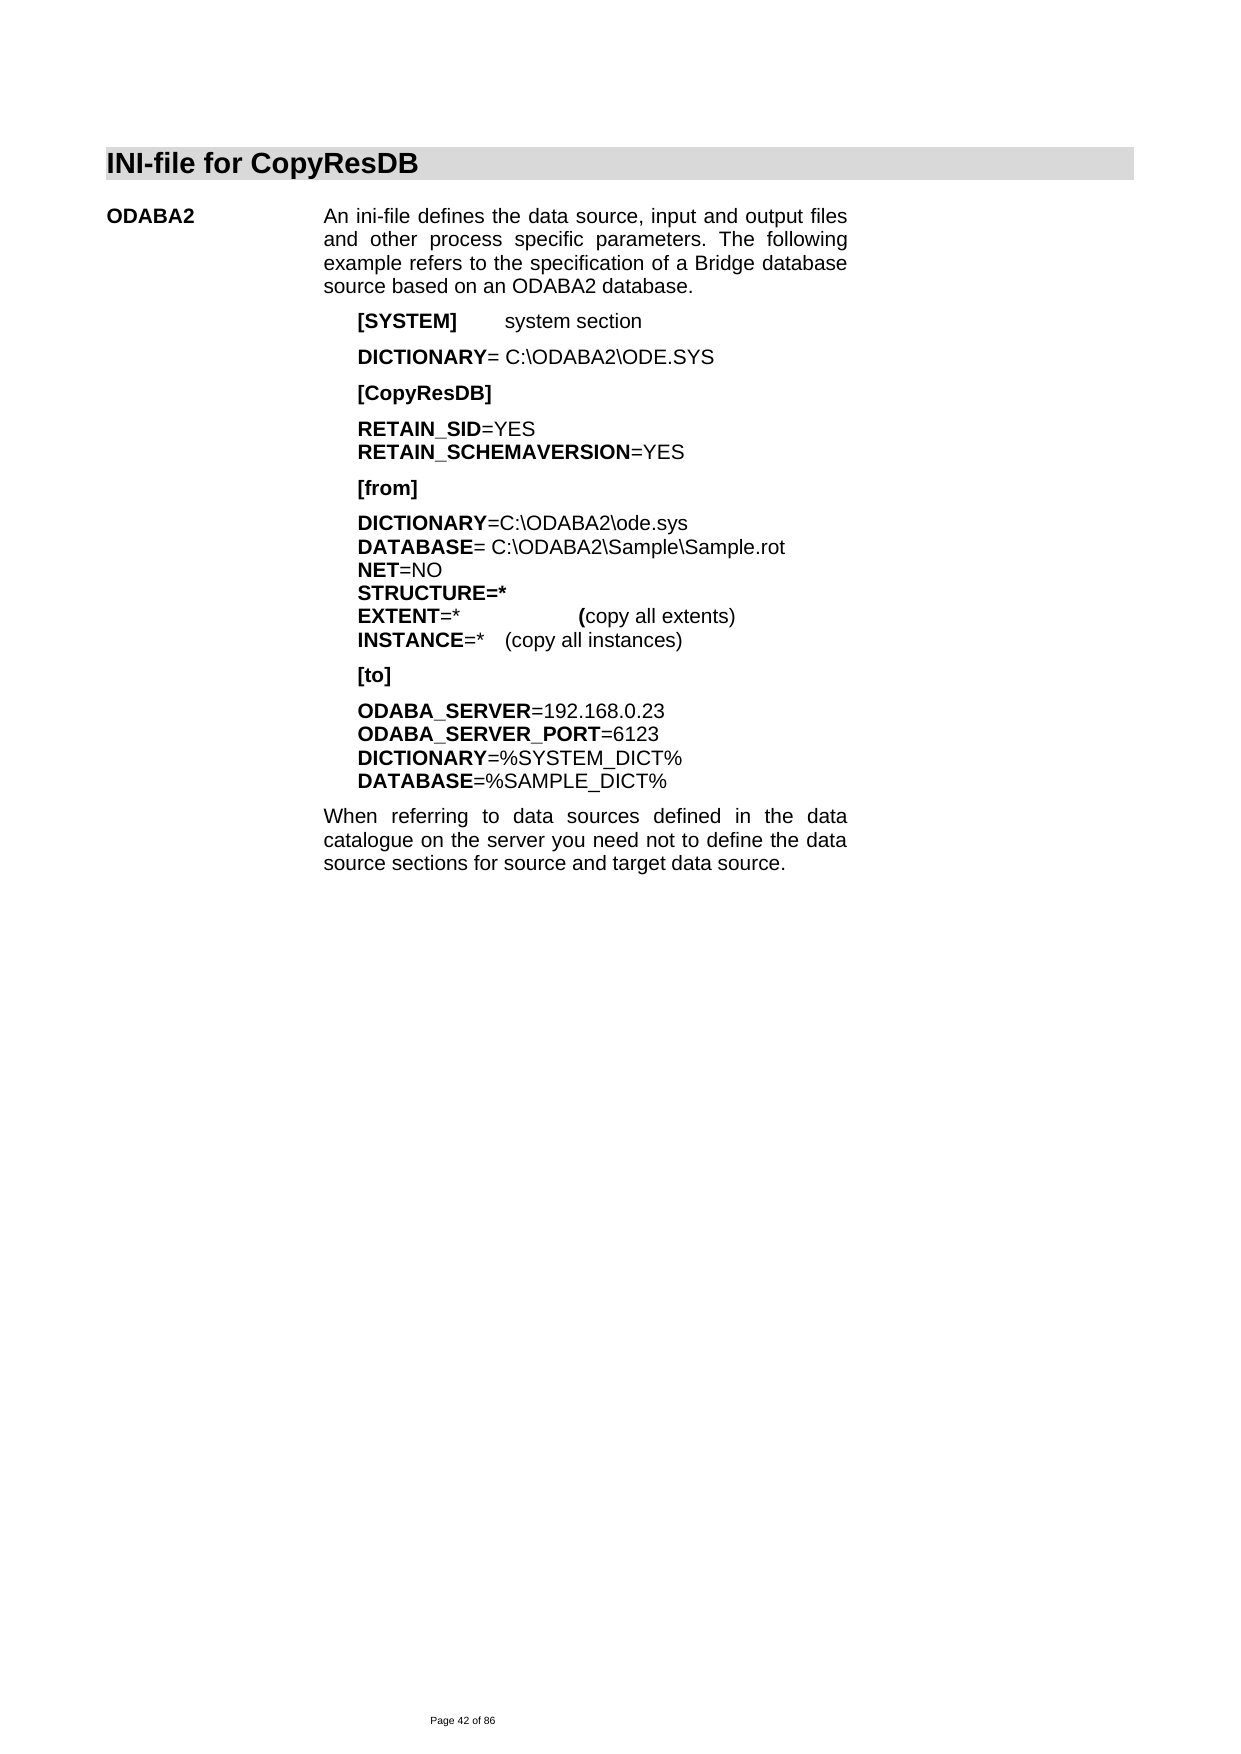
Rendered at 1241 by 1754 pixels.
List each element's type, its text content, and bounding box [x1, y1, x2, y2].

table_header An ini-file defines the data source, input and output files and other process specific parameters. The following example refers to the specification of a Bridge database source based on an ODABA2 database. [SYSTEM] system section DICTIONARY= C:\ODABA2\ODE.SYS [CopyResDB] RETAIN_SID=YES RETAIN_SCHEMAVERSION=YES [from] DICTIONARY=C:\ODABA2\ode.sys DATABASE= C:\ODABA2\Sample\Sample.rot NET=NO STRUCTURE=* EXTENT=* (copy all extents) INSTANCE=* (copy all instances) [to] ODABA_SERVER=192.168.0.23 ODABA_SERVER_PORT=6123 DICTIONARY=%SYSTEM_DICT% DATABASE=%SAMPLE_DICT% When referring to data sources defined in the data catalogue on the server you need not to define the data source sections for source and target data source. [312, 205, 859, 887]
subtitle INI-file for CopyResDB [106, 147, 1134, 180]
table_header ODABA2 [95, 205, 312, 887]
